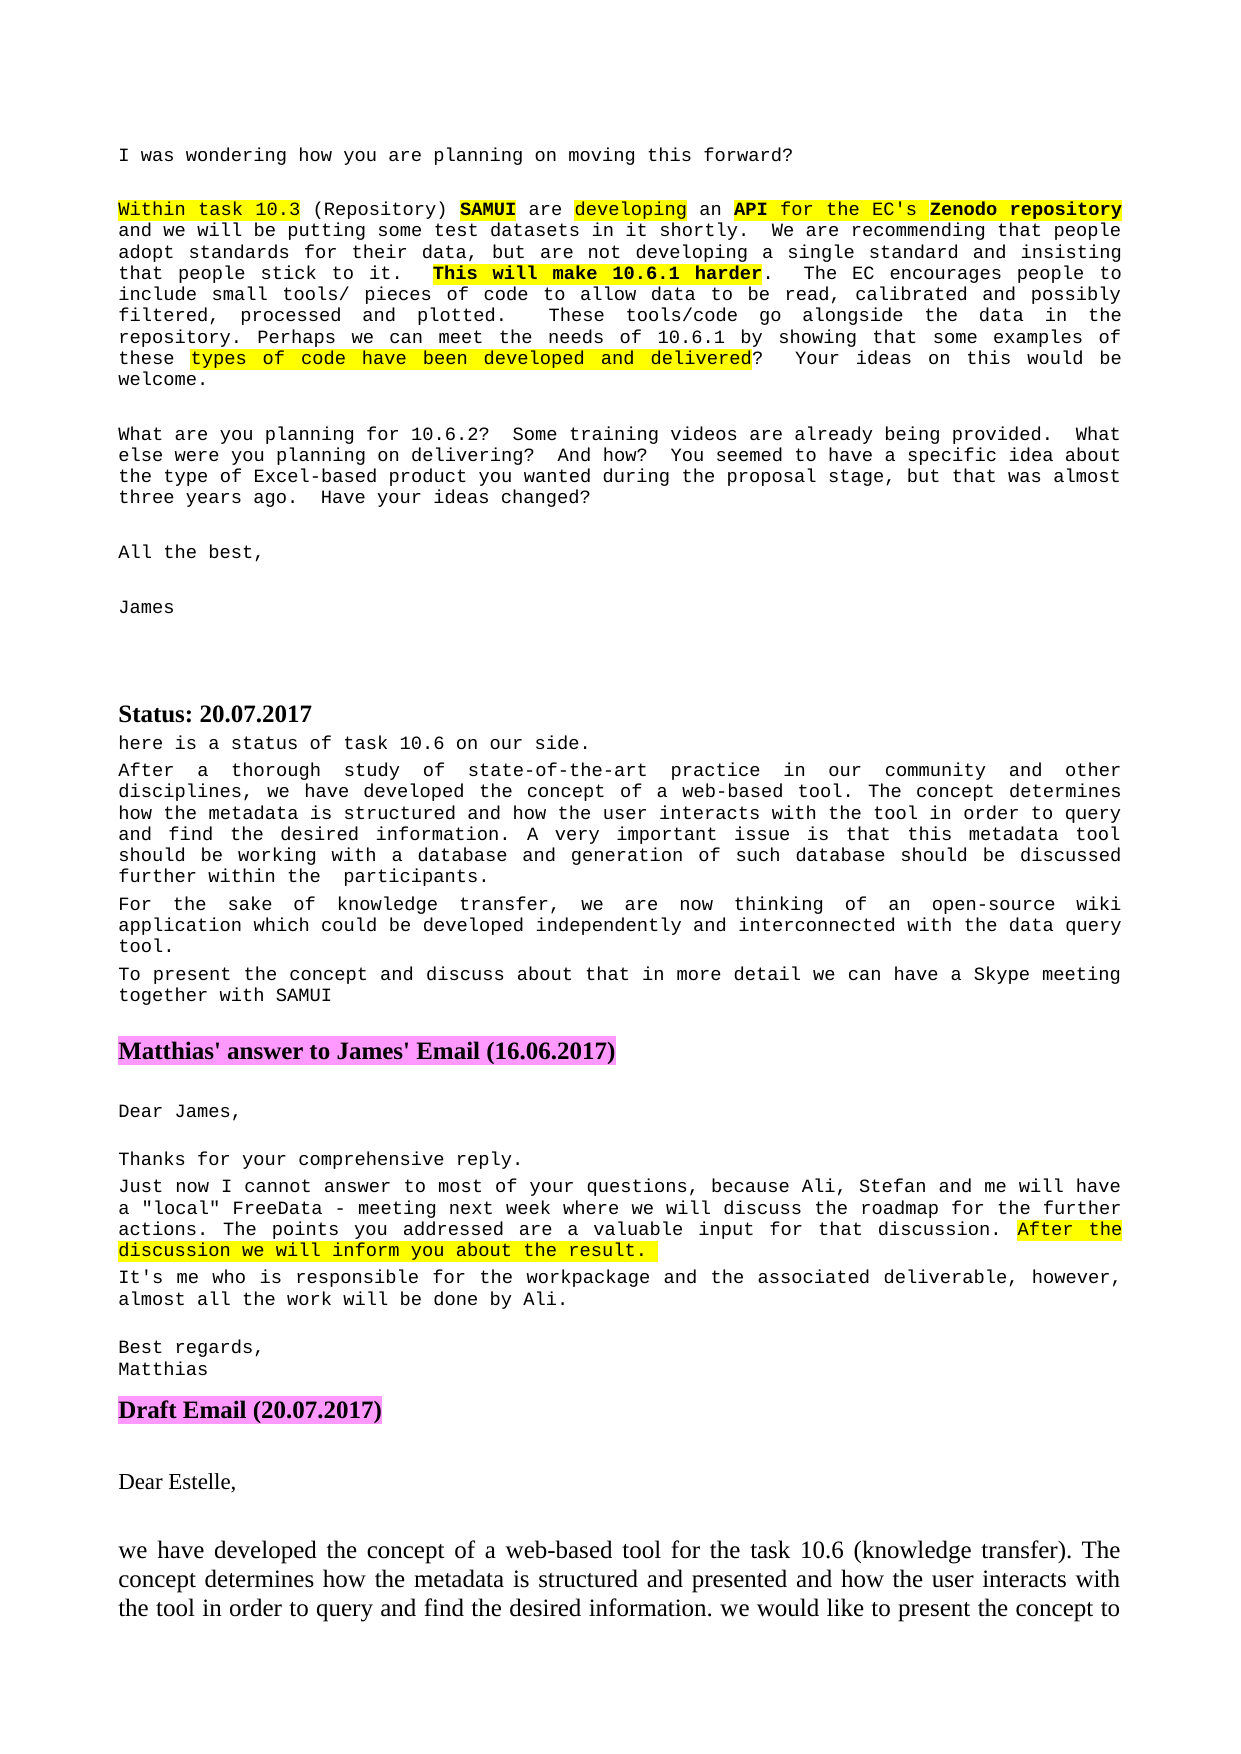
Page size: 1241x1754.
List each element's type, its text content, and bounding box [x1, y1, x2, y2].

subtitle Draft Email (20.07.2017) [382, 1396, 1122, 1424]
subtitle Status: 20.07.2017 [118, 699, 1114, 728]
text After a thorough study of state-of-the-art practice in our community and other disciplines, we have developed the concept of a web-based tool. The concept determines how the metadata is structured and how the user interacts with the tool in order to query and find the desired information. A very important issue is that this metadata tool should be working with a database and generation of such database should be discussed further within the participants. [118, 761, 1122, 888]
text For the sake of knowledge transfer, we are now thinking of an open-source wiki application which could be developed independently and interconnected with the data query tool. [118, 894, 1122, 958]
text Dear James, [118, 1101, 1122, 1123]
text To present the concept and discuss about that in more detail we can have a Skype meeting together with SAMUI [118, 964, 1122, 1007]
text Thanks for your comprehensive reply. [118, 1129, 1122, 1171]
text I was wondering how you are planning on moving this forward? [118, 145, 1122, 167]
text What are you planning for 10.6.2? Some training videos are already being provided. What else were you planning on delivering? And how? You seemed to have a specific idea about the type of Excel-based product you wanted during the proposal stage, but that was almost three years ago. Have your ideas changed? [118, 424, 1122, 509]
text It's me who is responsible for the workpackage and the associated deliverable, however, almost all the work will be done by Ali. [118, 1268, 1122, 1311]
text James [118, 597, 1122, 619]
text we have developed the concept of a web-based tool for the task 10.6 (knowledge transfer). The concept determines how the metadata is structured and presented and how the user interacts with the tool in order to query and find the desired information. we would like to present the concept to [118, 1535, 1122, 1621]
subtitle Matthias' answer to James' Email (16.06.2017) [616, 1036, 1122, 1065]
text here is a status of task 10.6 on our side. [118, 734, 1122, 755]
text Best regards, Matthias [118, 1317, 1122, 1381]
text Dear Estelle, [118, 1468, 1122, 1494]
text All the best, [118, 543, 1122, 564]
text Just now I cannot answer to most of your questions, because Ali, Stefan and me will have a "local" FreeData - meeting next week where we will discuss the roadmap for the further actions. The points you addressed are a valuable input for that discussion. After the discussion we will inform you about the result. [118, 1177, 1122, 1262]
text Within task 10.3 (Repository) SAMUI are developing an API for the EC's Zenodo repository and we will be putting some test datasets in it shortly. We are recommending that people adopt standards for their data, but are not developing a single standard and insisting that people stick to it. This will make 10.6.1 harder. The EC encourages people to include small tools/ pieces of code to allow data to be read, calibrated and possibly filtered, processed and plotted. These tools/code go alongside the data in the repository. Perhaps we can meet the needs of 10.6.1 by showing that some examples of these types of code have been developed and delivered? Your ideas on this would be welcome. [118, 200, 1122, 391]
